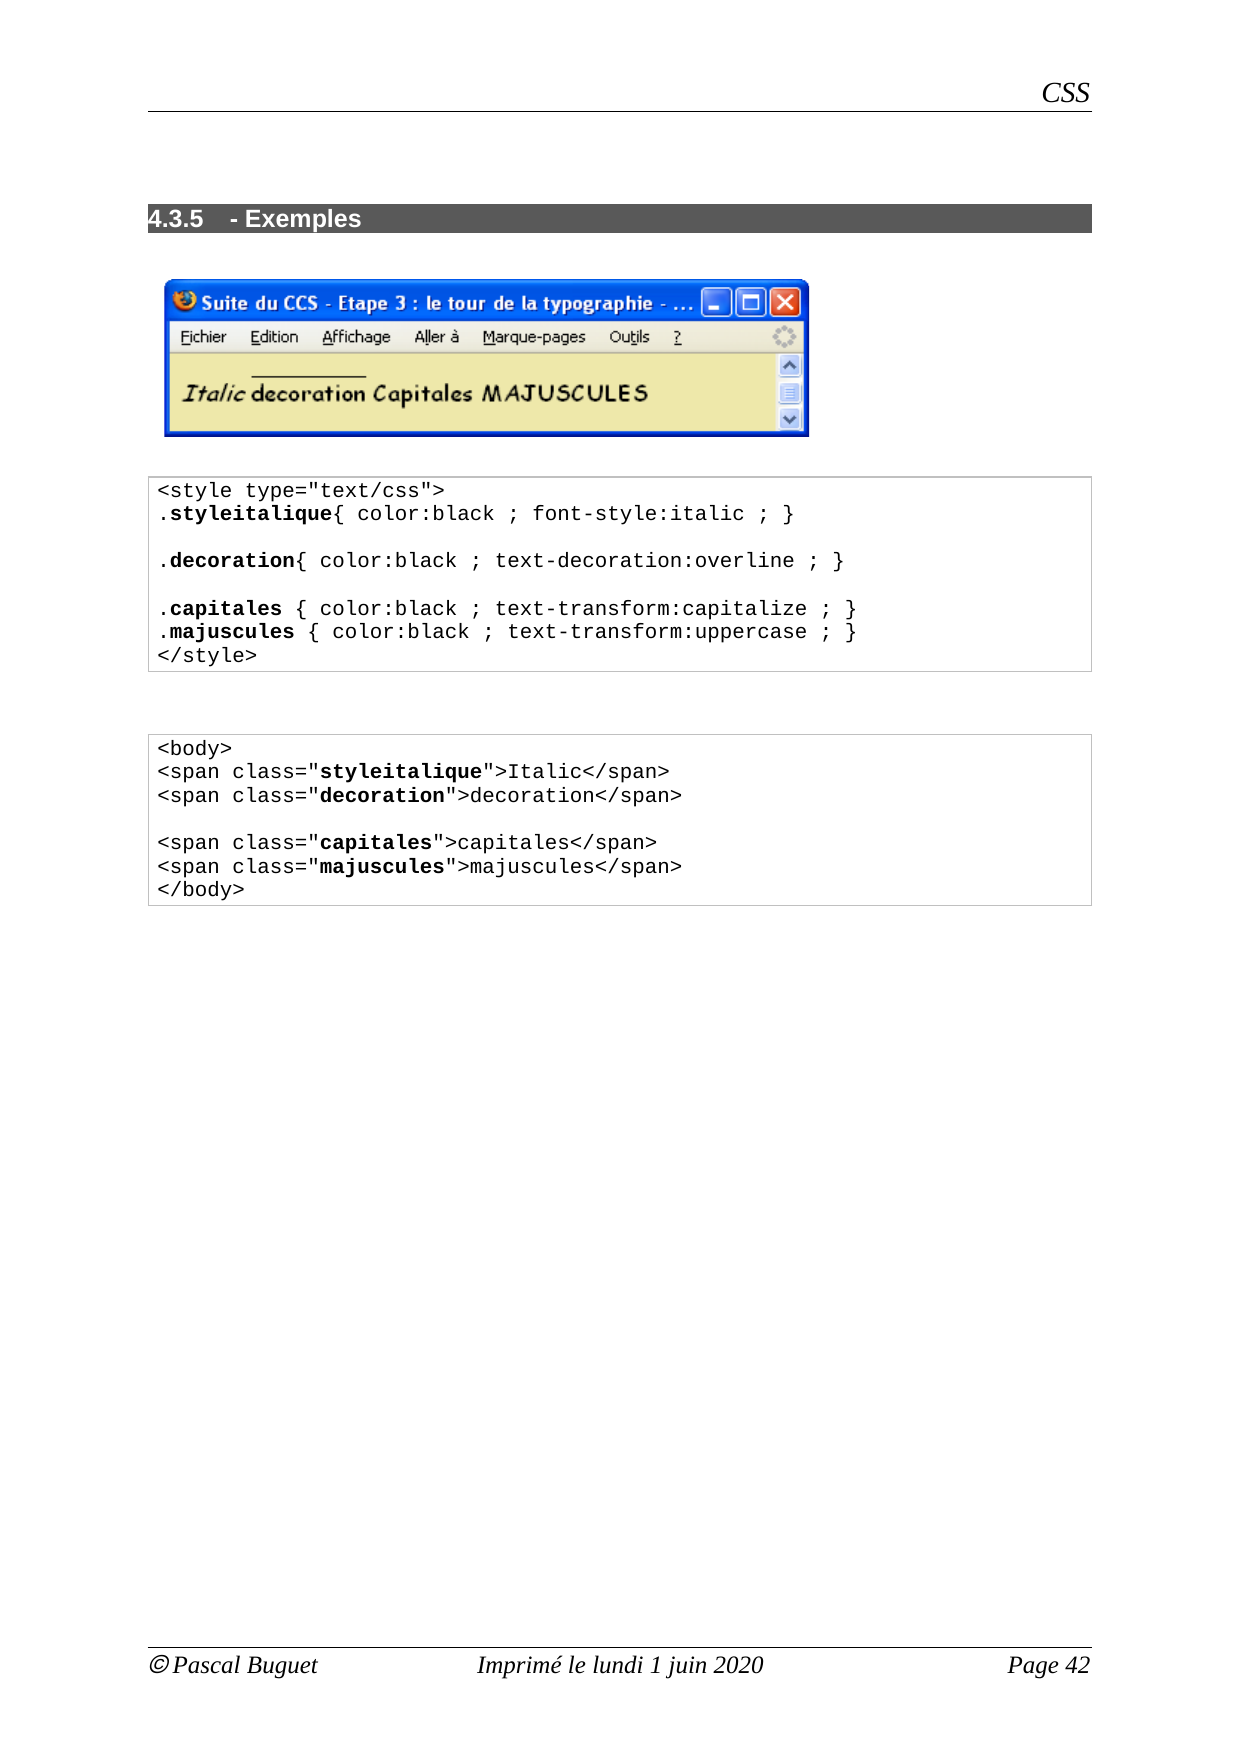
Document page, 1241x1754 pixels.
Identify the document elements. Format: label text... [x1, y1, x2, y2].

subtitle - Exemples [148, 204, 1092, 233]
picture [164, 279, 810, 437]
text .decoration{ color:black ; text-decoration:overline ; } [149, 547, 1091, 571]
text </style> [149, 642, 1091, 671]
text <span class="capitales">capitales</span> [149, 829, 1091, 853]
text <span class="decoration">decoration</span> [149, 782, 1091, 805]
text <style type="text/css"> [149, 478, 1091, 500]
text .styleitalique{ color:black ; font-style:italic ; } [149, 500, 1091, 524]
text <body> [149, 735, 1091, 758]
text .capitales { color:black ; text-transform:capitalize ; } [149, 595, 1091, 618]
text </body> [149, 876, 1091, 905]
text <span class="majuscules">majuscules</span> [149, 853, 1091, 876]
text .majuscules { color:black ; text-transform:uppercase ; } [149, 618, 1091, 642]
text <span class="styleitalique">Italic</span> [149, 758, 1091, 782]
